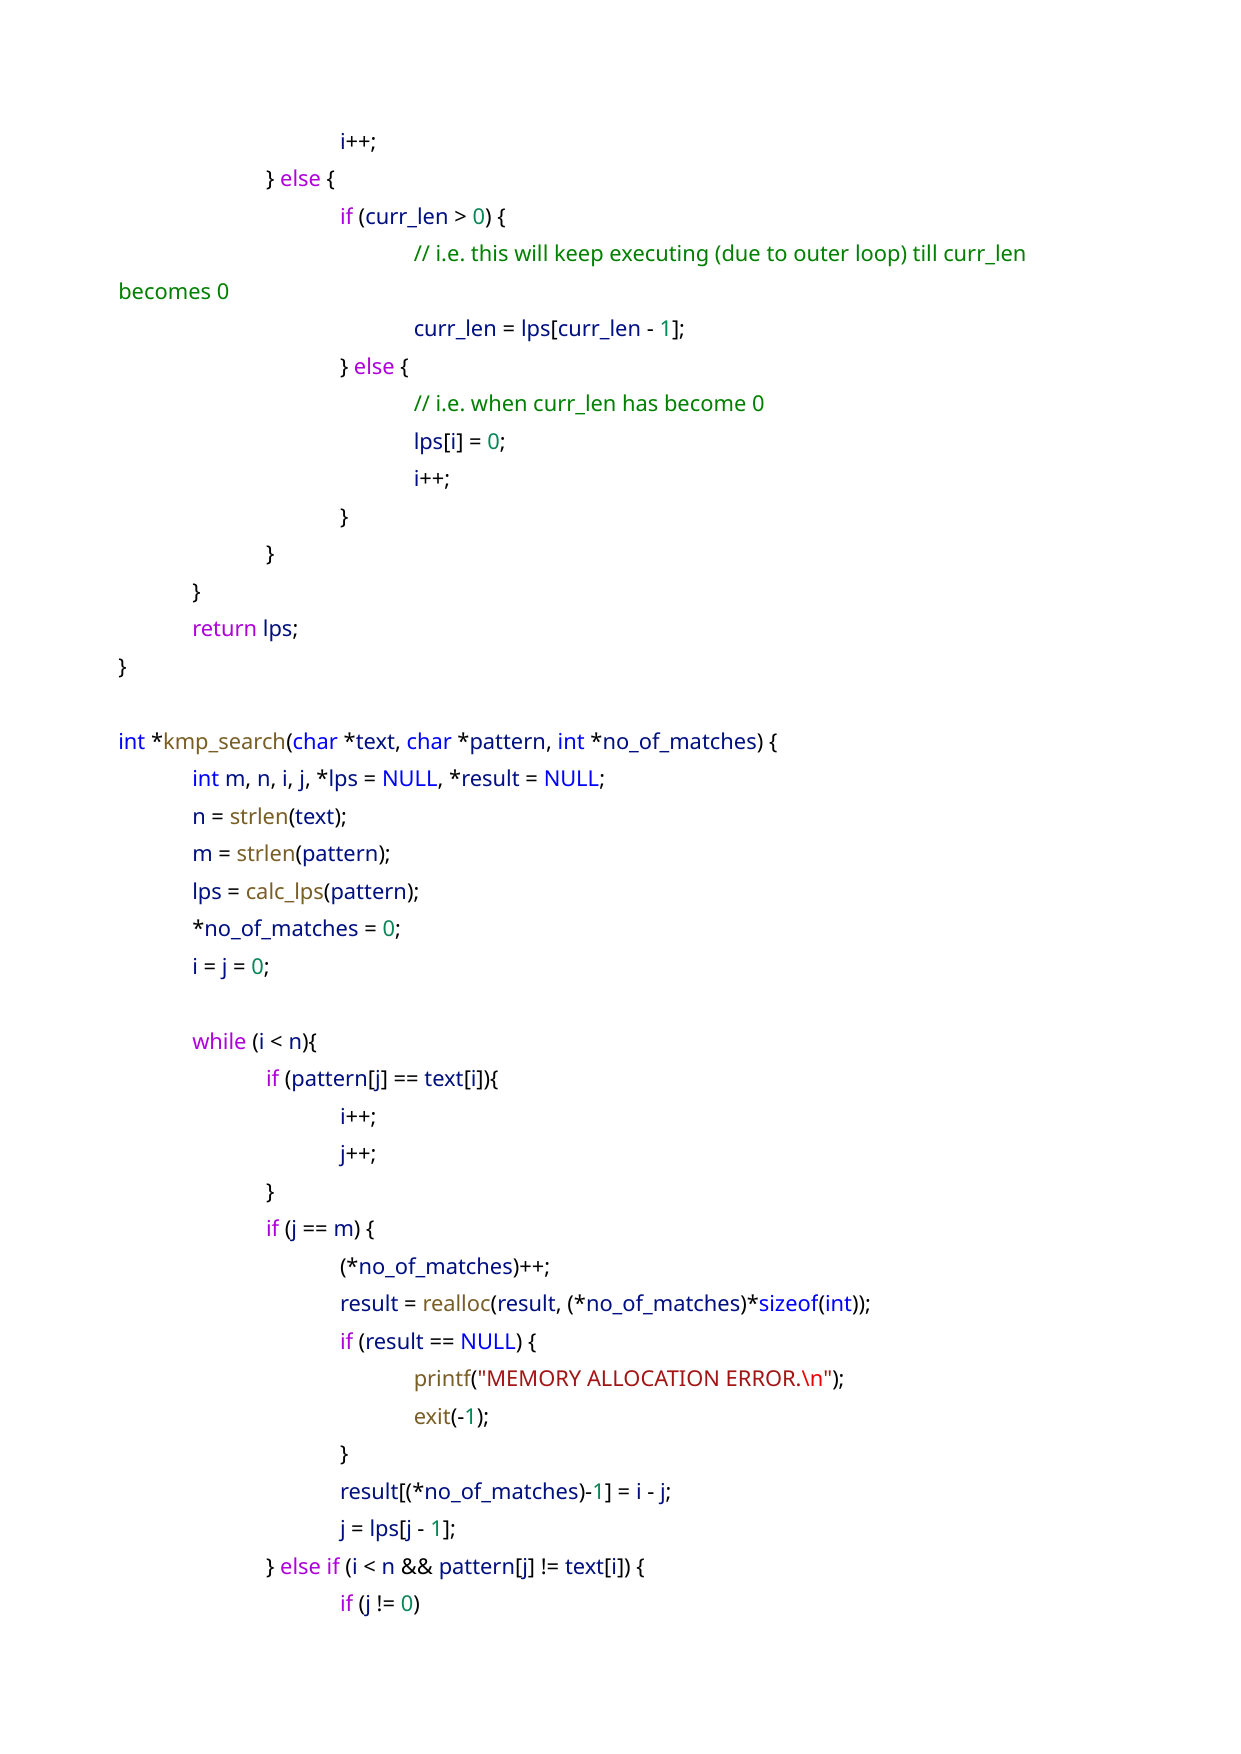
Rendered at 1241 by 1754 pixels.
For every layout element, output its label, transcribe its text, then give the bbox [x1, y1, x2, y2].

text } [118, 568, 1122, 606]
text printf("MEMORY ALLOCATION ERROR.\n"); [118, 1356, 1122, 1393]
text } else { [118, 343, 1122, 381]
text result[(*no_of_matches)-1] = i - j; [118, 1468, 1122, 1506]
text if (pattern[j] == text[i]){ [118, 1056, 1122, 1093]
text return lps; [118, 606, 1122, 643]
text int m, n, i, j, *lps = NULL, *result = NULL; [118, 756, 1122, 793]
text if (curr_len > 0) { [118, 193, 1122, 231]
text if (result == NULL) { [118, 1318, 1122, 1356]
text curr_len = lps[curr_len - 1]; [118, 306, 1122, 343]
text } else { [118, 156, 1122, 193]
text j = lps[j - 1]; [118, 1506, 1122, 1543]
text *no_of_matches = 0; [118, 906, 1122, 943]
text } [118, 1431, 1122, 1468]
text lps = calc_lps(pattern); [118, 868, 1122, 906]
text if (j != 0) [118, 1581, 1122, 1618]
text } [118, 1168, 1122, 1206]
text } [118, 493, 1122, 531]
text (*no_of_matches)++; [118, 1243, 1122, 1281]
text i++; [118, 1093, 1122, 1131]
text i++; [118, 456, 1122, 493]
text i++; [118, 118, 1122, 156]
text lps[i] = 0; [118, 418, 1122, 456]
text m = strlen(pattern); [118, 831, 1122, 868]
text if (j == m) { [118, 1206, 1122, 1243]
text } [118, 643, 1122, 681]
text } else if (i < n && pattern[j] != text[i]) { [118, 1543, 1122, 1581]
text while (i < n){ [118, 1018, 1122, 1056]
text i = j = 0; [118, 943, 1122, 981]
text j++; [118, 1131, 1122, 1168]
text int *kmp_search(char *text, char *pattern, int *no_of_matches) { [118, 718, 1122, 756]
text n = strlen(text); [118, 793, 1122, 831]
text // i.e. this will keep executing (due to outer loop) till curr_len becomes 0 [118, 231, 1122, 306]
text // i.e. when curr_len has become 0 [118, 381, 1122, 418]
text } [118, 531, 1122, 568]
text result = realloc(result, (*no_of_matches)*sizeof(int)); [118, 1281, 1122, 1318]
text exit(-1); [118, 1393, 1122, 1431]
